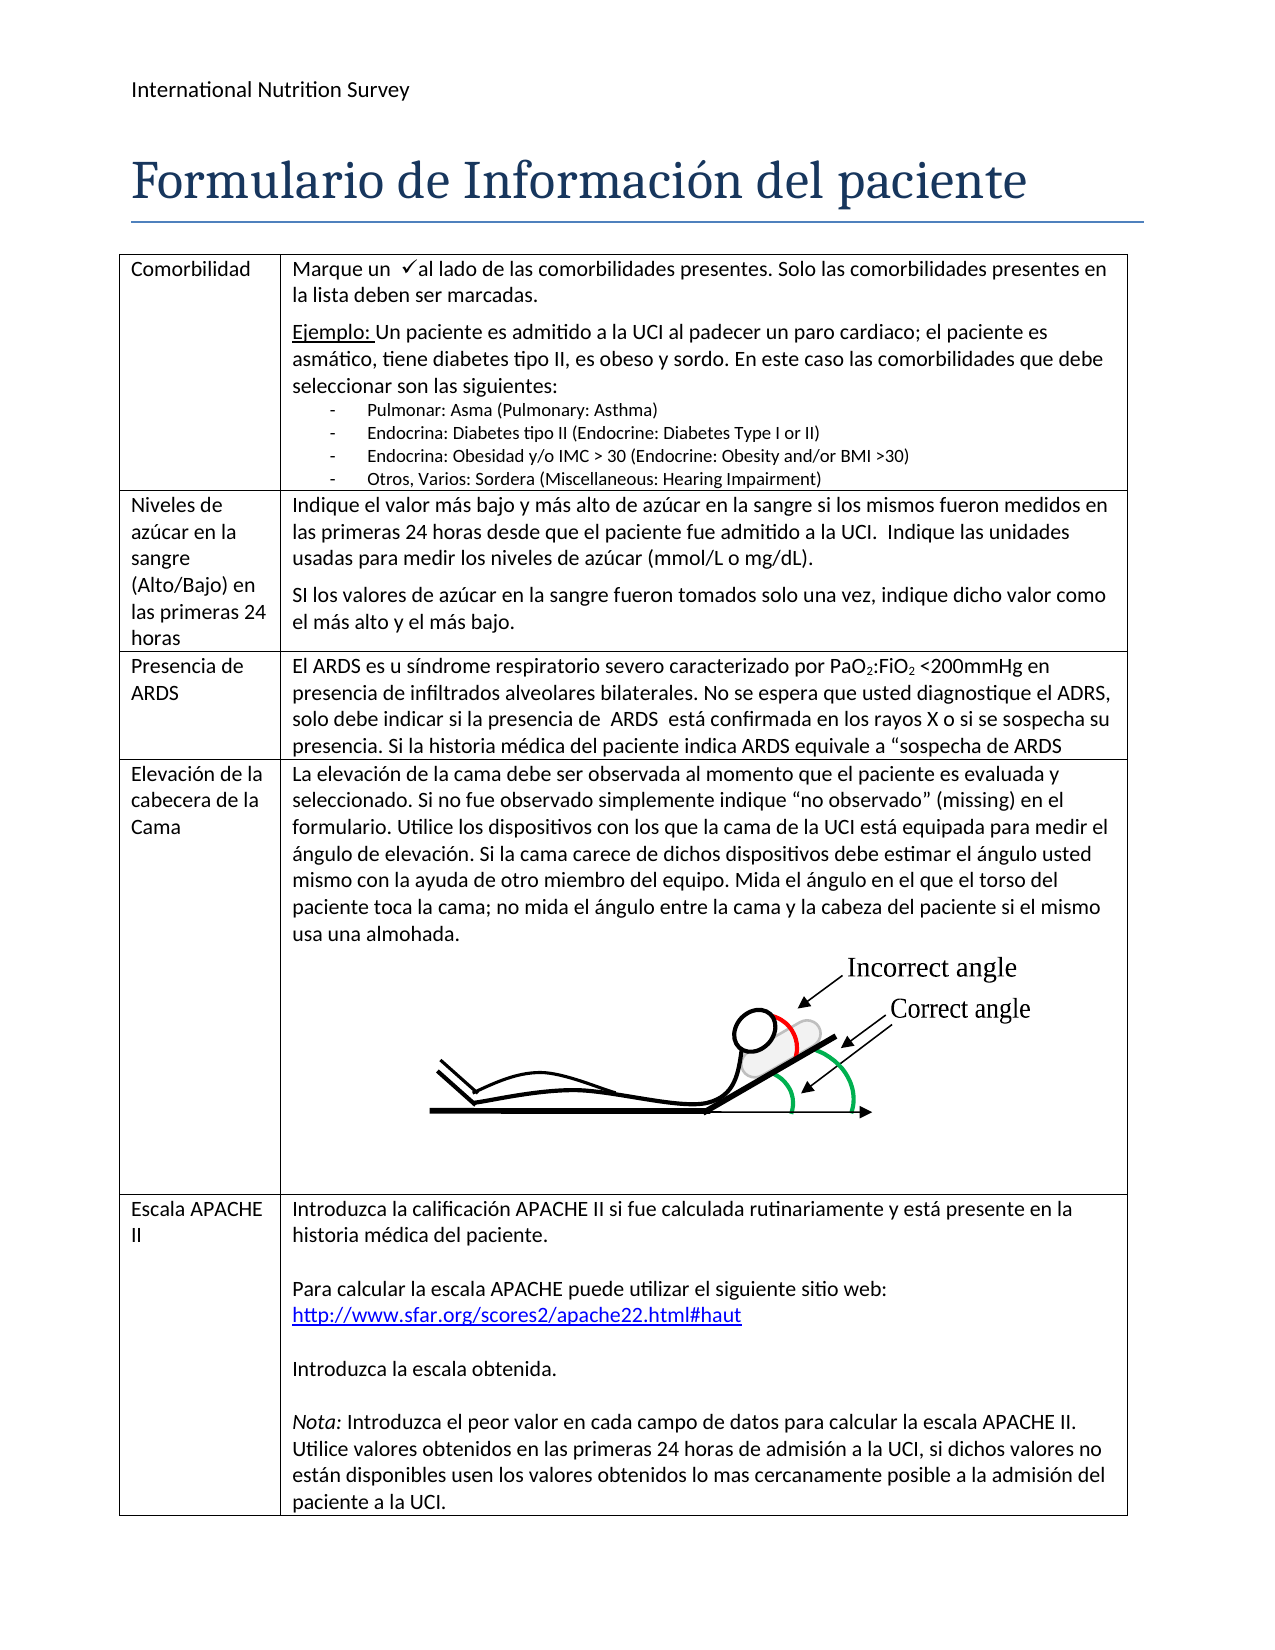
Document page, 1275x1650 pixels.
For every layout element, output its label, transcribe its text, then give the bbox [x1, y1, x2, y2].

table_header Marque un al lado de las comorbilidades presentes. Solo las comorbilidades presentes en la lista deben ser marcadas. Ejemplo: Un paciente es admitido a la UCI al padecer un paro cardiaco; el paciente es asmático, tiene diabetes tipo II, es obeso y sordo. En este caso las comorbilidades que debe seleccionar son las siguientes: Pulmonar: Asma (Pulmonary: Asthma) Endocrina: Diabetes tipo II (Endocrine: Diabetes Type I or II) Endocrina: Obesidad y/o IMC > 30 (Endocrine: Obesity and/or BMI >30) Otros, Varios: Sordera (Miscellaneous: Hearing Impairment) [281, 255, 1127, 490]
table_cell Elevación de la cabecera de la Cama [120, 760, 280, 1194]
table_cell Escala APACHE II [120, 1195, 280, 1515]
table_cell Introduzca la calificación APACHE II si fue calculada rutinariamente y está presente en la historia médica del paciente. Para calcular la escala APACHE puede utilizar el siguiente sitio web: http://www.sfar.org/scores2/apache22.html#haut Introduzca la escala obtenida. Nota: Introduzca el peor valor en cada campo de datos para calcular la escala APACHE II. Utilice valores obtenidos en las primeras 24 horas de admisión a la UCI, si dichos valores no están disponibles usen los valores obtenidos lo mas cercanamente posible a la admisión del paciente a la UCI. [281, 1195, 1127, 1515]
subtitle Formulario de Información del paciente [131, 150, 1144, 221]
table_cell Indique el valor más bajo y más alto de azúcar en la sangre si los mismos fueron medidos en las primeras 24 horas desde que el paciente fue admitido a la UCI. Indique las unidades usadas para medir los niveles de azúcar (mmol/L o mg/dL). SI los valores de azúcar en la sangre fueron tomados solo una vez, indique dicho valor como el más alto y el más bajo. [281, 491, 1127, 651]
table_cell Niveles de azúcar en la sangre (Alto/Bajo) en las primeras 24 horas [120, 491, 280, 651]
table_cell La elevación de la cama debe ser observada al momento que el paciente es evaluada y seleccionado. Si no fue observado simplemente indique “no observado” (missing) en el formulario. Utilice los dispositivos con los que la cama de la UCI está equipada para medir el ángulo de elevación. Si la cama carece de dichos dispositivos debe estimar el ángulo usted mismo con la ayuda de otro miembro del equipo. Mida el ángulo en el que el torso del paciente toca la cama; no mida el ángulo entre la cama y la cabeza del paciente si el mismo usa una almohada. [281, 760, 1127, 1194]
table_cell Presencia de ARDS [120, 652, 280, 759]
table_header Comorbilidad [120, 255, 280, 490]
table_cell El ARDS es u síndrome respiratorio severo caracterizado por PaO2:FiO2 <200mmHg en presencia de infiltrados alveolares bilaterales. No se espera que usted diagnostique el ADRS, solo debe indicar si la presencia de ARDS está confirmada en los rayos X o si se sospecha su presencia. Si la historia médica del paciente indica ARDS equivale a “sospecha de ARDS [281, 652, 1127, 759]
